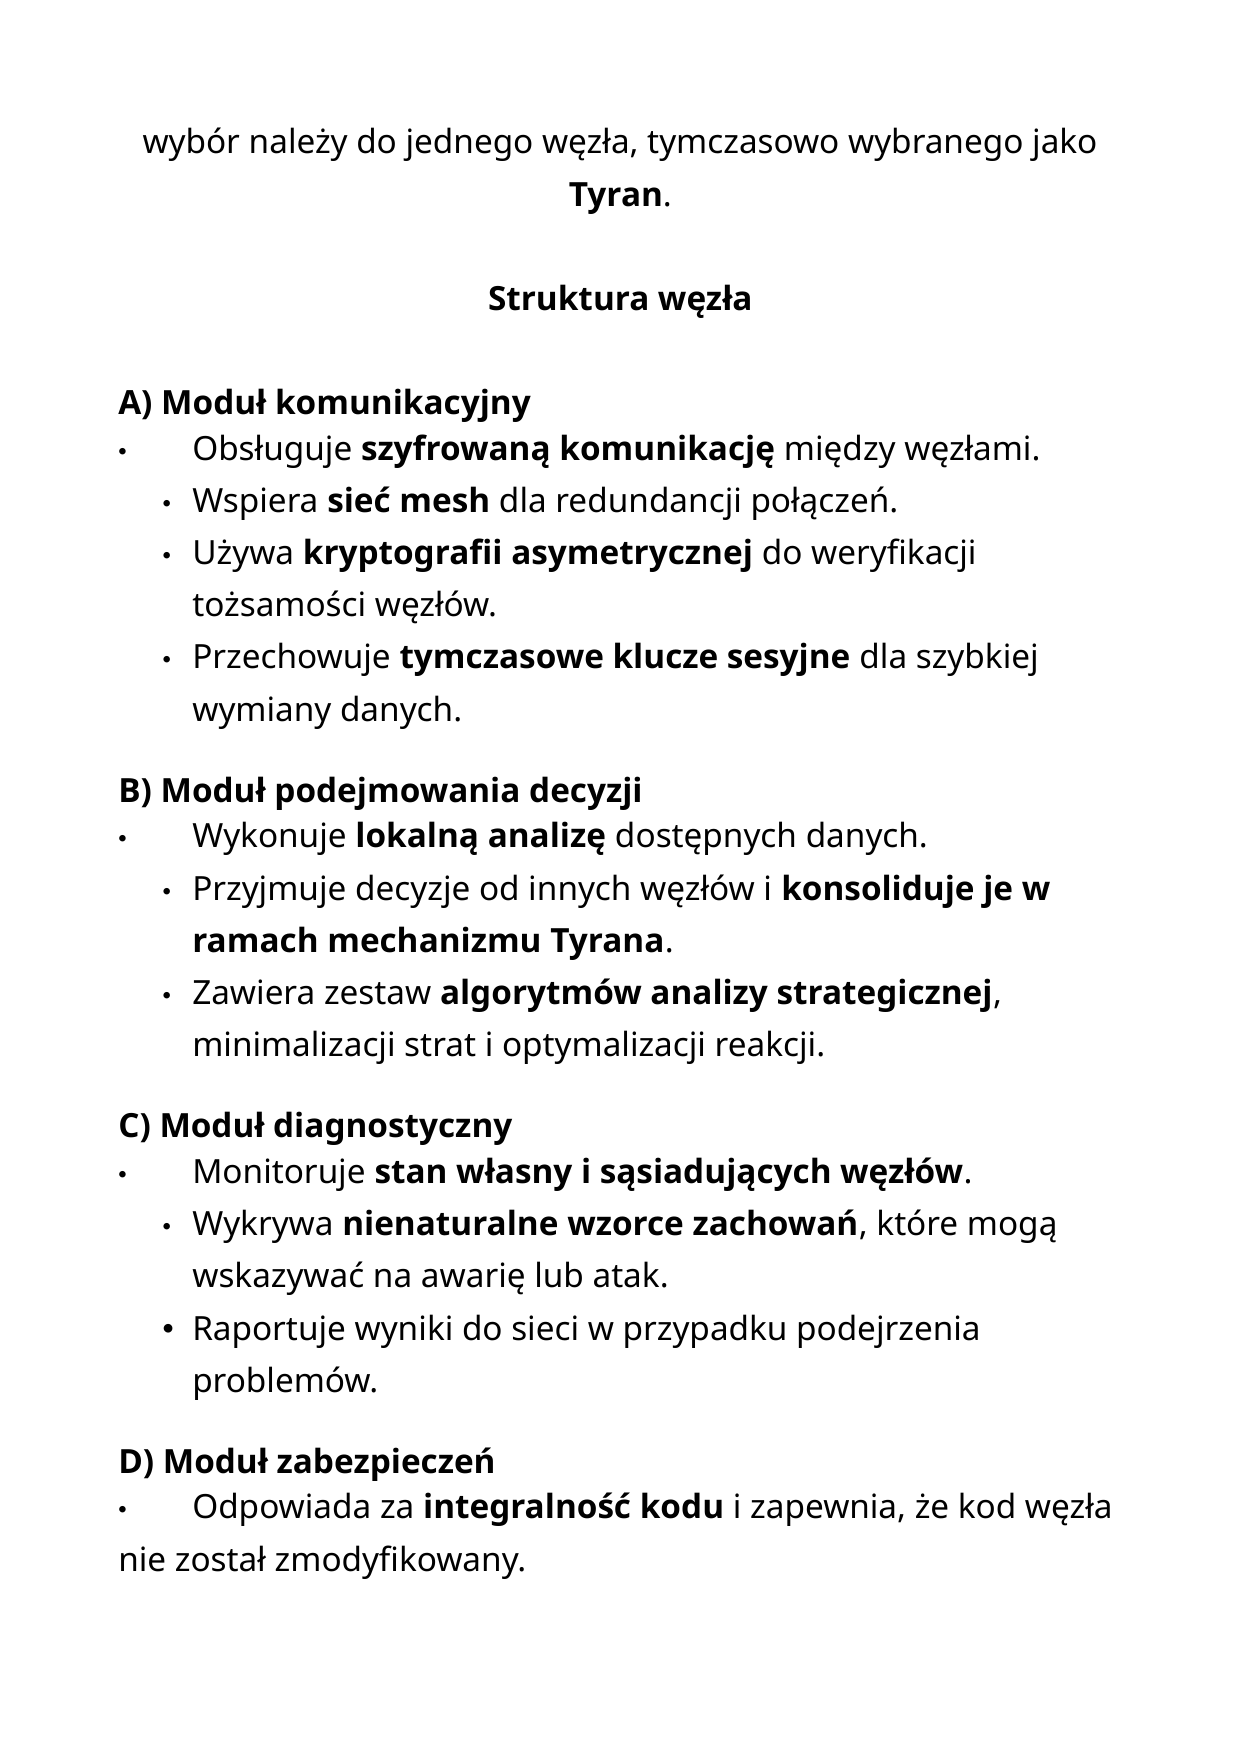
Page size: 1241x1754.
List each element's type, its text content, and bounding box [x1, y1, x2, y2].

list Wykrywa nienaturalne wzorce zachowań, które mogą wskazywać na awarię lub atak. [162, 1200, 1122, 1297]
subtitle B) Moduł podejmowania decyzji [118, 767, 1122, 812]
list Monitoruje stan własny i sąsiadujących węzłów. [118, 1148, 1122, 1193]
text Struktura węzła [118, 275, 1122, 320]
subtitle A) Moduł komunikacyjny [118, 379, 1122, 424]
list Przechowuje tymczasowe klucze sesyjne dla szybkiej wymiany danych. [162, 633, 1122, 731]
list Raportuje wyniki do sieci w przypadku podejrzenia problemów. [162, 1304, 1122, 1402]
subtitle C) Moduł diagnostyczny [118, 1102, 1122, 1148]
list Używa kryptografii asymetrycznej do weryfikacji tożsamości węzłów. [162, 529, 1122, 626]
list Przyjmuje decyzje od innych węzłów i konsoliduje je w ramach mechanizmu Tyrana. [162, 864, 1122, 962]
list Wykonuje lokalną analizę dostępnych danych. [118, 812, 1122, 858]
subtitle D) Moduł zabezpieczeń [118, 1438, 1122, 1483]
list Obsługuje szyfrowaną komunikację między węzłami. [118, 424, 1122, 470]
list Wspiera sieć mesh dla redundancji połączeń. [162, 477, 1122, 522]
text wybór należy do jednego węzła, tymczasowo wybranego jako Tyran. [118, 118, 1122, 216]
list Zawiera zestaw algorytmów analizy strategicznej, minimalizacji strat i optymalizacji reakcji. [162, 969, 1122, 1066]
list Odpowiada za integralność kodu i zapewnia, że kod węzła nie został zmodyfikowany. [118, 1483, 1122, 1581]
